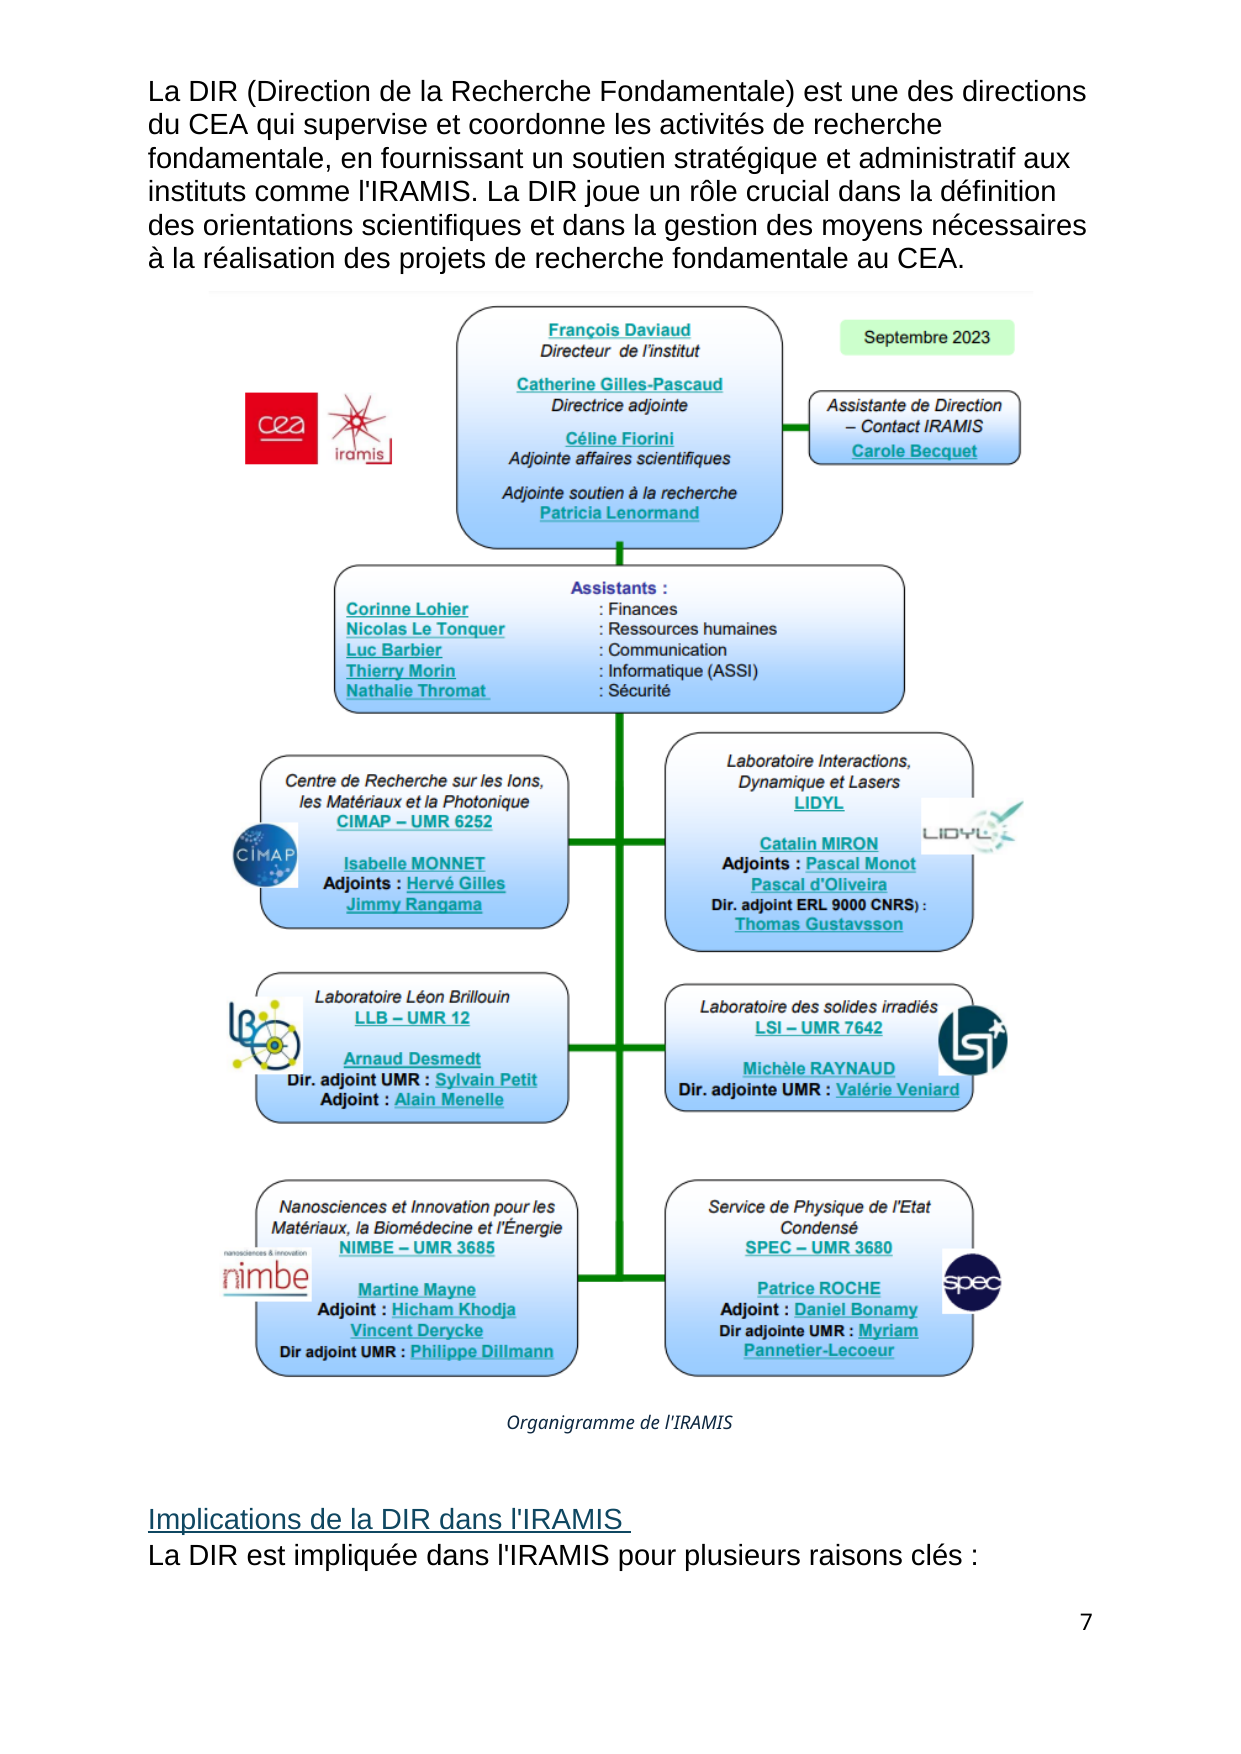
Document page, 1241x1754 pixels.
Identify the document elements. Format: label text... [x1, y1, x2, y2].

subtitle Implications de la DIR dans l'IRAMIS [148, 1502, 1093, 1535]
text La DIR est impliquée dans l'IRAMIS pour plusieurs raisons clés : [148, 1538, 1093, 1571]
text Organigramme de l'IRAMIS [148, 337, 1093, 1435]
text La DIR (Direction de la Recherche Fondamentale) est une des directions du CEA qui supervise et coordonne les activités de recherche fondamentale, en fournissant un soutien stratégique et administratif aux instituts comme l'IRAMIS. La DIR joue un rôle crucial dans la définition des orientations scientifiques et dans la gestion des moyens nécessaires à la réalisation des projets de recherche fondamentale au CEA. [148, 74, 1093, 275]
